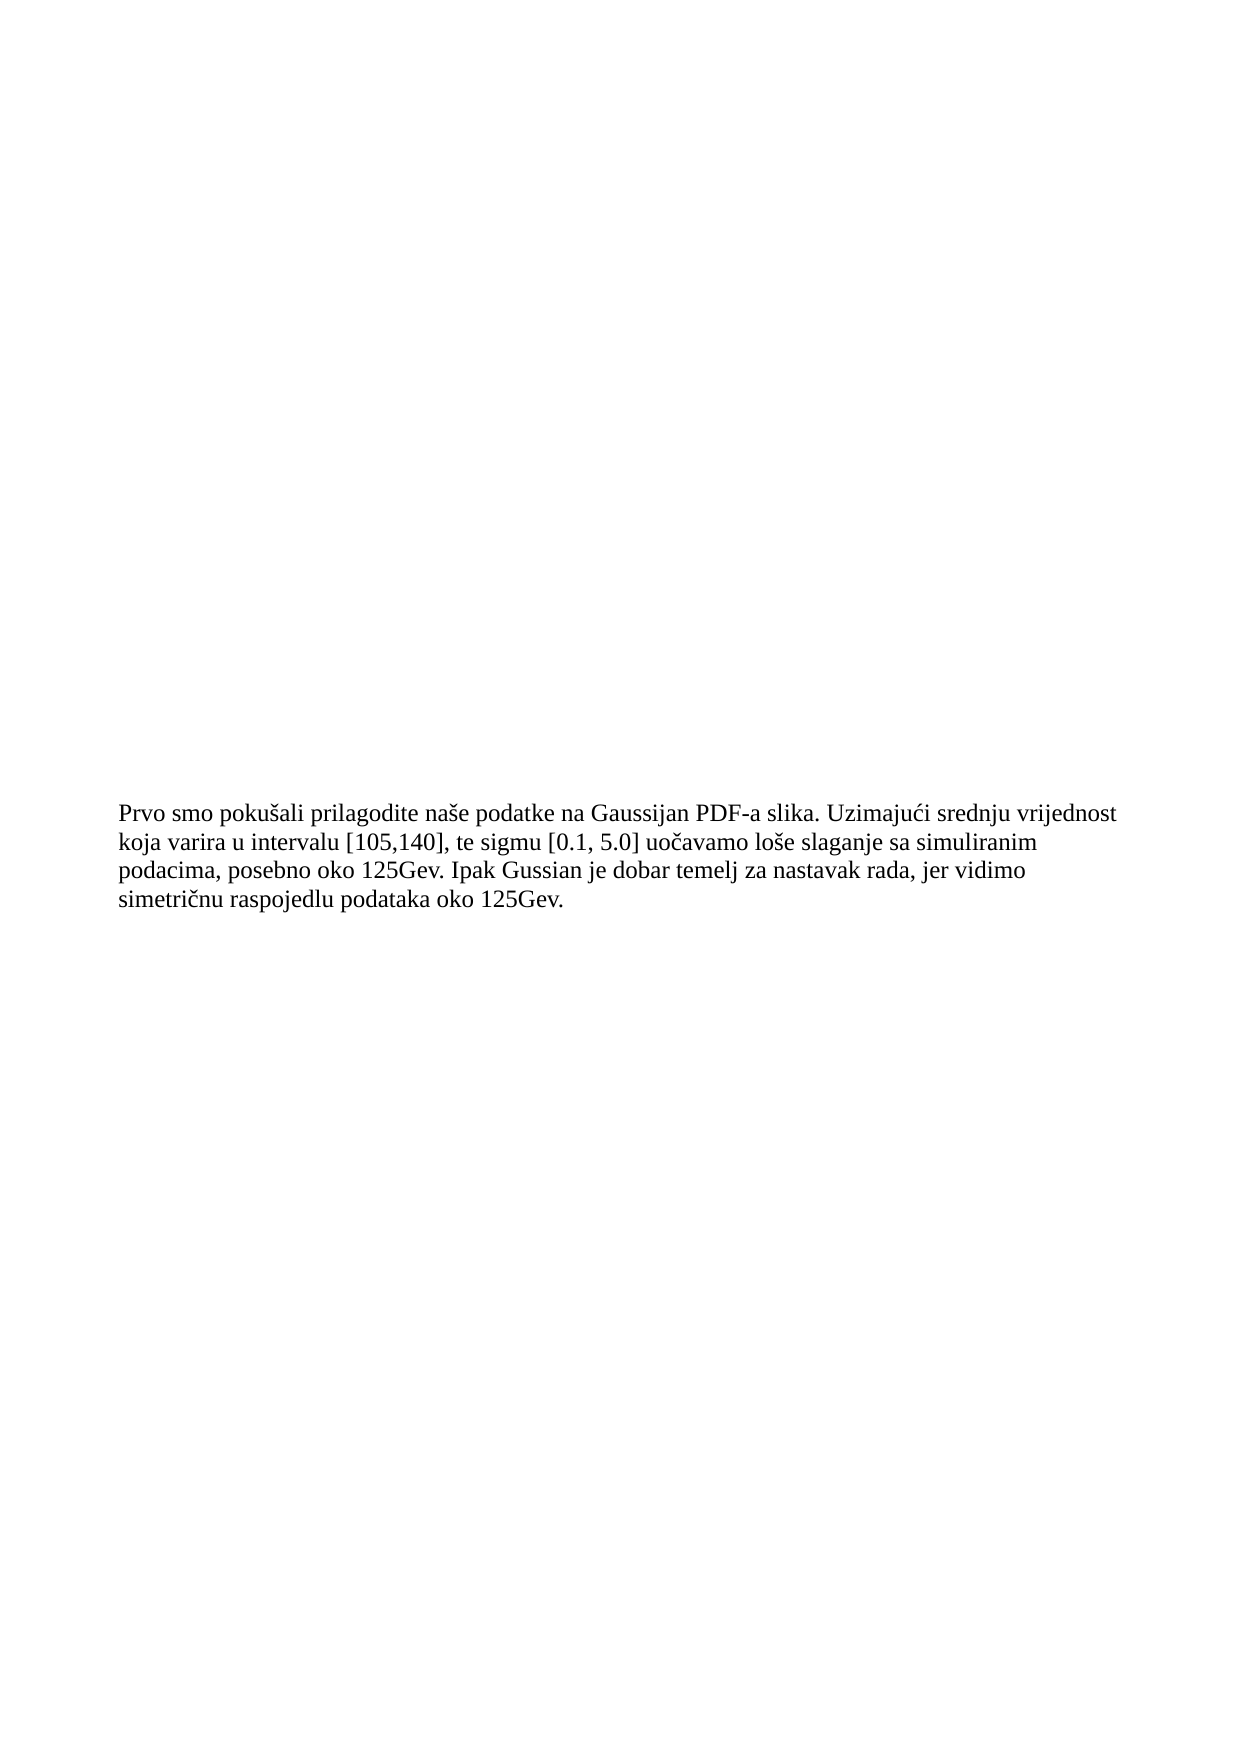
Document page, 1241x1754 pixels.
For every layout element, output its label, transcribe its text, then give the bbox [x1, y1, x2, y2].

text Prvo smo pokušali prilagodite naše podatke na Gaussijan PDF-a slika. Uzimajući srednju vrijednost koja varira u intervalu [105,140], te sigmu [0.1, 5.0] uočavamo loše slaganje sa simuliranim podacima, posebno oko 125Gev. Ipak Gussian je dobar temelj za nastavak rada, jer vidimo simetričnu raspojedlu podataka oko 125Gev. [118, 798, 1122, 913]
